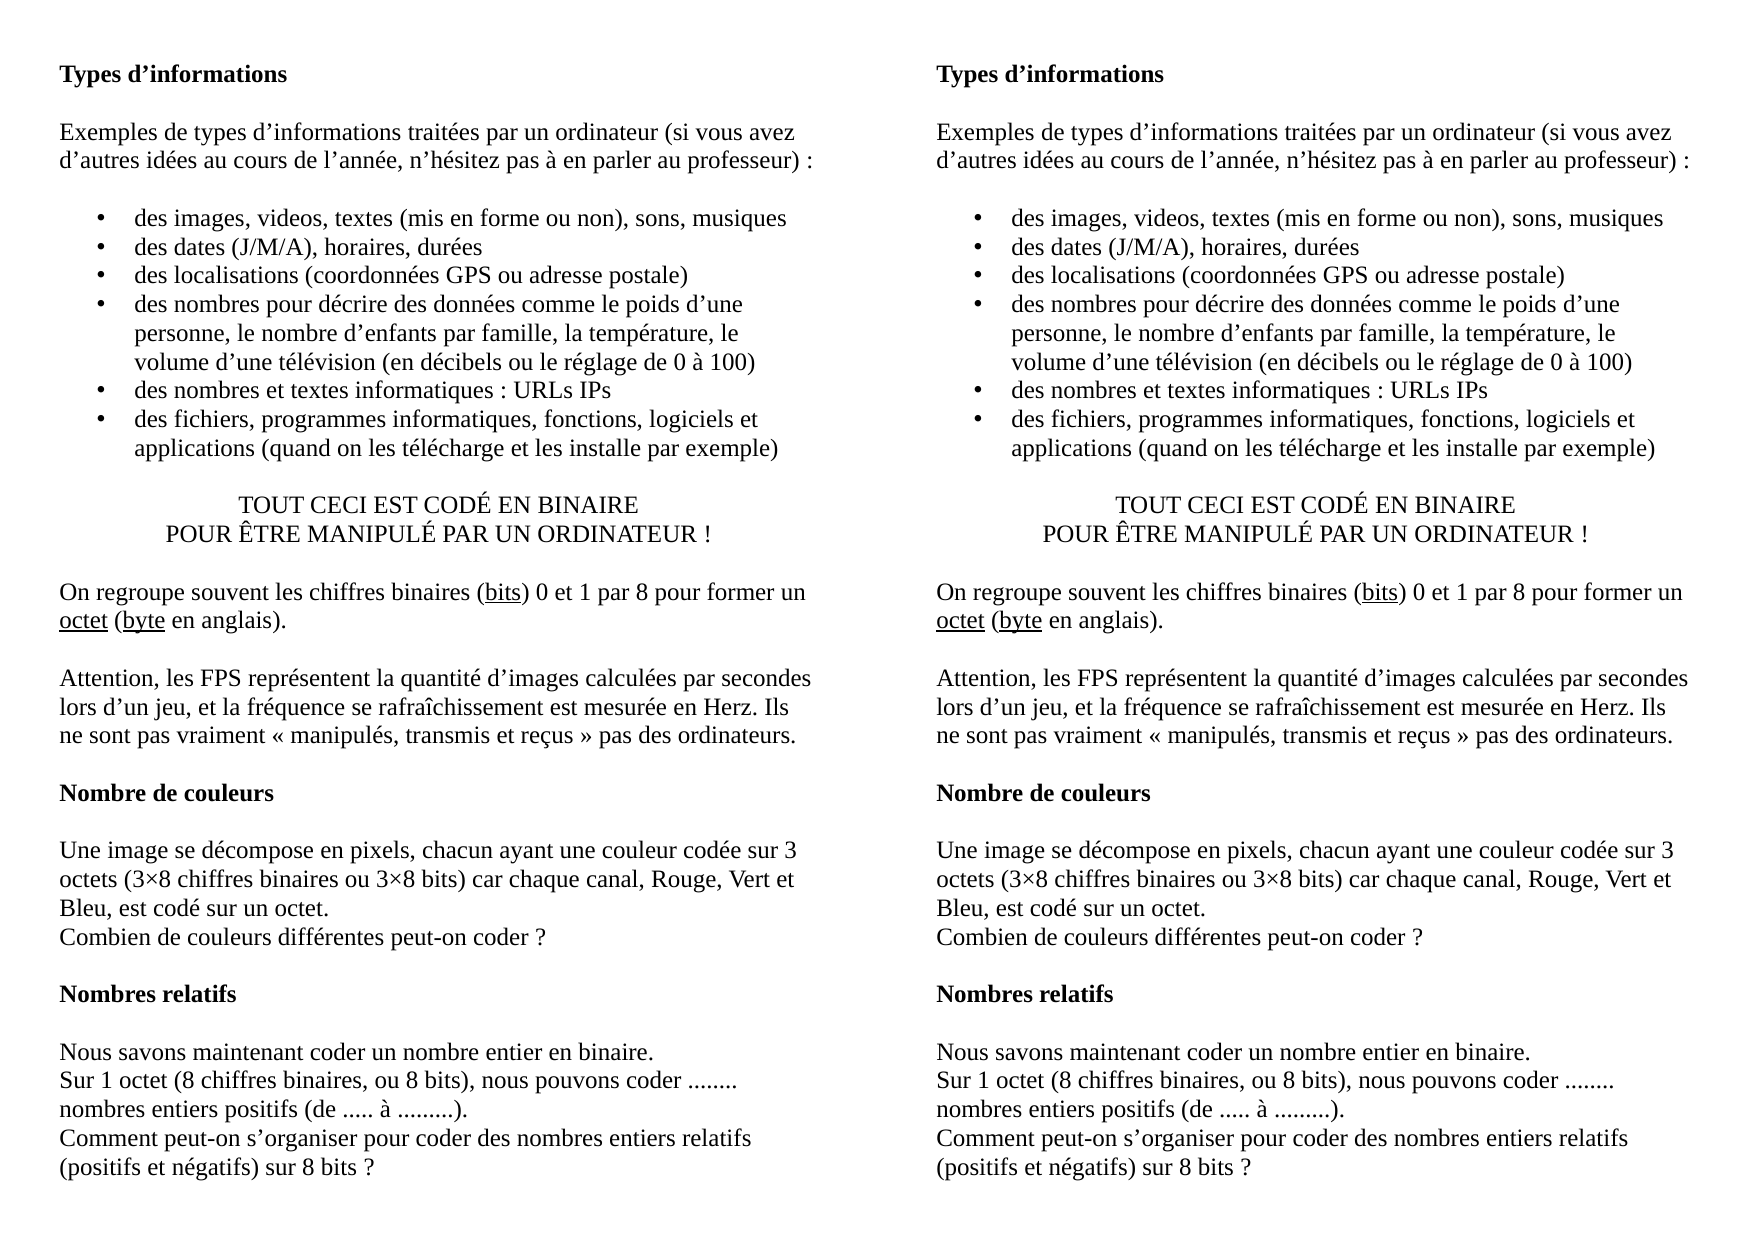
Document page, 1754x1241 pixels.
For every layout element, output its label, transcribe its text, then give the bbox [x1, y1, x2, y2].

list des nombres et textes informatiques : URLs IPs [97, 375, 818, 404]
list des nombres pour décrire des données comme le poids d’une personne, le nombre d’enfants par famille, la température, le volume d’une télévision (en décibels ou le réglage de 0 à 100) [97, 289, 818, 375]
list des localisations (coordonnées GPS ou adresse postale) [97, 260, 818, 289]
text Comment peut-on s’organiser pour coder des nombres entiers relatifs (positifs et négatifs) sur 8 bits ? [936, 1123, 1695, 1180]
text POUR ÊTRE MANIPULÉ PAR UN ORDINATEUR ! [936, 519, 1695, 548]
text Nombres relatifs [59, 979, 818, 1008]
text Nombres relatifs [936, 979, 1695, 1008]
text Combien de couleurs différentes peut-on coder ? [59, 922, 818, 950]
text Une image se décompose en pixels, chacun ayant une couleur codée sur 3 octets (3×8 chiffres binaires ou 3×8 bits) car chaque canal, Rouge, Vert et Bleu, est codé sur un octet. [59, 835, 818, 922]
text Comment peut-on s’organiser pour coder des nombres entiers relatifs (positifs et négatifs) sur 8 bits ? [59, 1123, 818, 1180]
text Combien de couleurs différentes peut-on coder ? [936, 922, 1695, 950]
text Types d’informations [59, 59, 818, 88]
text Nous savons maintenant coder un nombre entier en binaire. [59, 1037, 818, 1065]
list des nombres et textes informatiques : URLs IPs [973, 375, 1695, 404]
text TOUT CECI EST CODÉ EN BINAIRE [59, 490, 818, 519]
text Nous savons maintenant coder un nombre entier en binaire. [936, 1037, 1695, 1065]
list des dates (J/M/A), horaires, durées [973, 232, 1695, 260]
text Une image se décompose en pixels, chacun ayant une couleur codée sur 3 octets (3×8 chiffres binaires ou 3×8 bits) car chaque canal, Rouge, Vert et Bleu, est codé sur un octet. [936, 835, 1695, 922]
list des nombres pour décrire des données comme le poids d’une personne, le nombre d’enfants par famille, la température, le volume d’une télévision (en décibels ou le réglage de 0 à 100) [973, 289, 1695, 375]
text Exemples de types d’informations traitées par un ordinateur (si vous avez d’autres idées au cours de l’année, n’hésitez pas à en parler au professeur) : [936, 117, 1695, 174]
list des fichiers, programmes informatiques, fonctions, logiciels et applications (quand on les télécharge et les installe par exemple) [97, 404, 818, 462]
text Exemples de types d’informations traitées par un ordinateur (si vous avez d’autres idées au cours de l’année, n’hésitez pas à en parler au professeur) : [59, 117, 818, 174]
text Sur 1 octet (8 chiffres binaires, ou 8 bits), nous pouvons coder ........ nombres entiers positifs (de ..... à .........). [936, 1065, 1695, 1123]
text On regroupe souvent les chiffres binaires (bits) 0 et 1 par 8 pour former un octet (byte en anglais). [59, 577, 818, 634]
list des localisations (coordonnées GPS ou adresse postale) [973, 260, 1695, 289]
text On regroupe souvent les chiffres binaires (bits) 0 et 1 par 8 pour former un octet (byte en anglais). [936, 577, 1695, 634]
text POUR ÊTRE MANIPULÉ PAR UN ORDINATEUR ! [59, 519, 818, 548]
list des dates (J/M/A), horaires, durées [97, 232, 818, 260]
text Nombre de couleurs [59, 778, 818, 807]
text TOUT CECI EST CODÉ EN BINAIRE [936, 490, 1695, 519]
list des images, videos, textes (mis en forme ou non), sons, musiques [973, 203, 1695, 232]
text Attention, les FPS représentent la quantité d’images calculées par secondes lors d’un jeu, et la fréquence se rafraîchissement est mesurée en Herz. Ils ne sont pas vraiment « manipulés, transmis et reçus » pas des ordinateurs. [59, 663, 818, 749]
text Nombre de couleurs [936, 778, 1695, 807]
text Types d’informations [936, 59, 1695, 88]
list des fichiers, programmes informatiques, fonctions, logiciels et applications (quand on les télécharge et les installe par exemple) [973, 404, 1695, 462]
text Sur 1 octet (8 chiffres binaires, ou 8 bits), nous pouvons coder ........ nombres entiers positifs (de ..... à .........). [59, 1065, 818, 1123]
text Attention, les FPS représentent la quantité d’images calculées par secondes lors d’un jeu, et la fréquence se rafraîchissement est mesurée en Herz. Ils ne sont pas vraiment « manipulés, transmis et reçus » pas des ordinateurs. [936, 663, 1695, 749]
list des images, videos, textes (mis en forme ou non), sons, musiques [97, 203, 818, 232]
